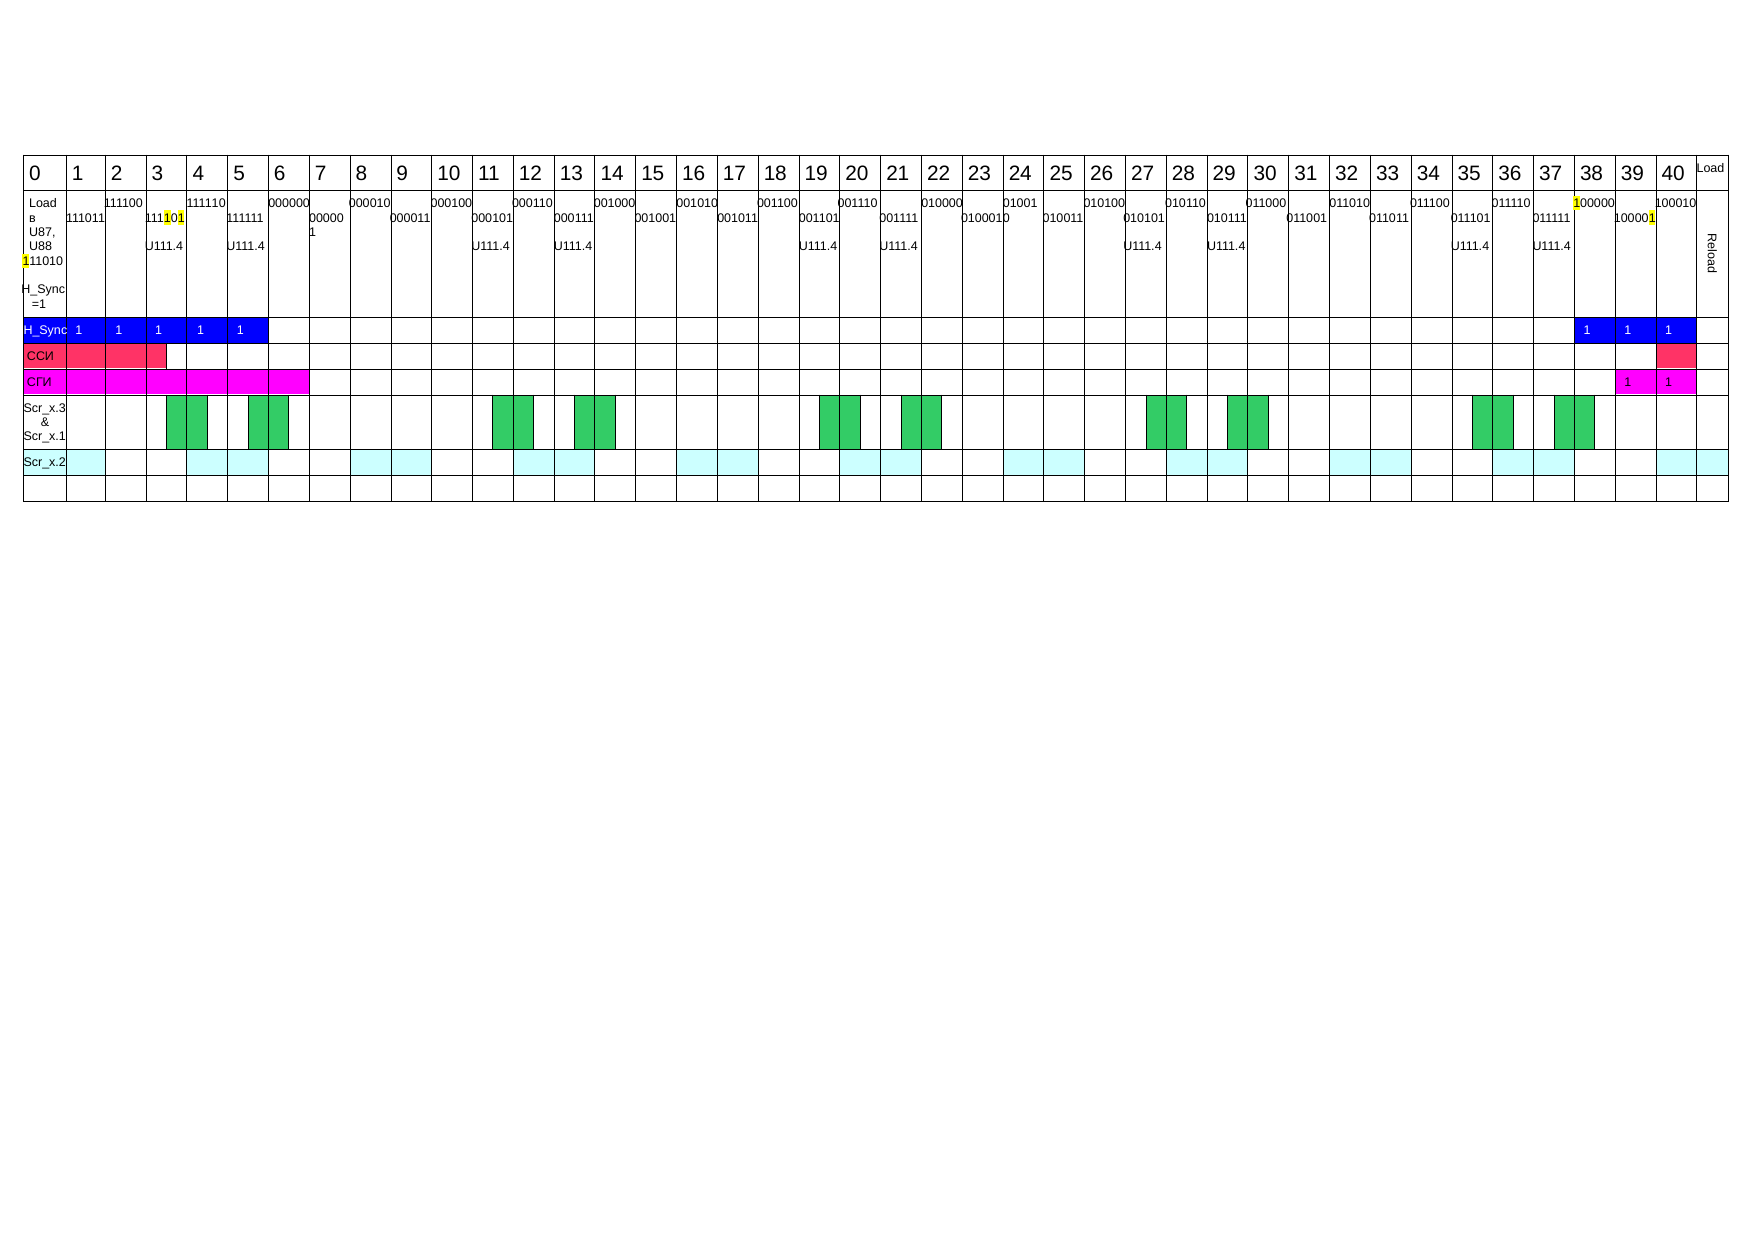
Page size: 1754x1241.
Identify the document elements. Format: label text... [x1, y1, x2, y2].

table_cell [432, 344, 472, 368]
table_cell [922, 344, 962, 368]
table_cell [289, 396, 309, 449]
table_cell 011111 U111.4 [1534, 191, 1574, 317]
table_cell [1371, 318, 1411, 343]
table_cell [636, 344, 676, 368]
table_cell [24, 476, 66, 501]
table_cell [392, 370, 431, 394]
table_cell [1330, 476, 1370, 501]
table_cell [1555, 396, 1574, 449]
table_cell [942, 396, 962, 449]
table_cell [1575, 396, 1594, 449]
table_cell [1044, 344, 1084, 368]
table_cell [1269, 396, 1288, 449]
table_header 14 [595, 156, 635, 190]
table_cell [1453, 370, 1492, 394]
table_cell [1044, 318, 1084, 343]
table_cell [881, 476, 921, 501]
table_cell [228, 396, 248, 449]
table_cell [1534, 344, 1574, 368]
table_header 1 [67, 156, 105, 190]
table_cell [1371, 370, 1411, 394]
table_cell 010001 [963, 191, 1003, 317]
table_cell [1697, 396, 1728, 449]
table_cell [1657, 344, 1696, 368]
table_cell [1289, 396, 1329, 449]
table_cell [147, 476, 186, 501]
table_cell 011001 [1289, 191, 1329, 317]
table_header 30 [1248, 156, 1288, 190]
table_cell Scr_x.2 [24, 450, 66, 475]
table_cell [1493, 318, 1533, 343]
table_cell [67, 344, 105, 368]
table_header 33 [1371, 156, 1411, 190]
table_cell [636, 396, 676, 449]
table_cell [718, 370, 758, 394]
table_cell 011110 [1493, 191, 1533, 317]
table_cell [677, 318, 717, 343]
table_cell 010111 U111.4 [1208, 191, 1247, 317]
table_cell [1167, 476, 1207, 501]
table_cell 000001 [310, 191, 350, 317]
table_cell [840, 344, 880, 368]
table_cell [1697, 450, 1728, 475]
table_cell [1044, 476, 1084, 501]
table_cell [1248, 450, 1288, 475]
table_cell [881, 370, 921, 394]
table_header Load [1697, 156, 1728, 190]
table_cell 111011 [67, 191, 105, 317]
table_header 21 [881, 156, 921, 190]
table_cell [167, 396, 186, 449]
table_cell [1616, 396, 1656, 449]
table_cell [1289, 344, 1329, 368]
table_header 39 [1616, 156, 1656, 190]
table_cell [1514, 396, 1533, 449]
table_cell [1493, 370, 1533, 394]
table_cell [636, 476, 676, 501]
table_cell [1595, 396, 1615, 449]
table_cell [636, 318, 676, 343]
table_cell [718, 318, 758, 343]
table_header 34 [1412, 156, 1452, 190]
table_cell [963, 370, 1003, 394]
table_cell 1 [187, 318, 227, 343]
table_cell [759, 344, 799, 368]
table_cell [1412, 344, 1452, 368]
table_cell Scr_x.3 & Scr_x.1 [24, 396, 66, 449]
table_cell 011100 [1412, 191, 1452, 317]
table_cell [187, 396, 207, 449]
table_cell [1085, 450, 1125, 475]
table_cell [922, 450, 962, 475]
table_cell [1248, 476, 1288, 501]
table_cell [187, 476, 227, 501]
table_header 38 [1575, 156, 1615, 190]
table_cell [514, 344, 554, 368]
table_cell [922, 318, 962, 343]
table_cell [922, 476, 962, 501]
table_cell [514, 450, 554, 475]
table_cell [1167, 450, 1207, 475]
table_cell 000111 U111.4 [555, 191, 594, 317]
table_cell [1208, 396, 1227, 449]
table_cell [759, 318, 799, 343]
table_cell [1126, 396, 1146, 449]
table_header 23 [963, 156, 1003, 190]
table_cell H_Sync [24, 318, 66, 343]
table_cell [1575, 450, 1615, 475]
table_cell [228, 344, 268, 368]
table_cell 1 [1616, 318, 1656, 343]
table_cell [147, 396, 166, 449]
table_cell [1657, 396, 1696, 449]
table_cell [1616, 450, 1656, 475]
table_cell 001011 [718, 191, 758, 317]
table_cell [595, 450, 635, 475]
table_cell [800, 396, 819, 449]
table_cell [351, 370, 391, 394]
table_cell [1453, 476, 1492, 501]
table_cell [963, 318, 1003, 343]
table_cell [1534, 450, 1574, 475]
table_cell [595, 396, 615, 449]
table_cell 1 [1657, 318, 1696, 343]
table_header 37 [1534, 156, 1574, 190]
table_header 11 [473, 156, 513, 190]
table_cell [269, 476, 309, 501]
table_cell [1330, 370, 1370, 394]
table_header 3 [147, 156, 186, 190]
table_cell [1371, 344, 1411, 368]
table_cell 100010 [1657, 191, 1696, 317]
table_cell 100001 [1616, 191, 1656, 317]
table_cell 1 [1575, 318, 1615, 343]
table_cell [1004, 396, 1043, 449]
table_cell [718, 396, 758, 449]
table_cell [392, 318, 431, 343]
table_cell 000101 U111.4 [473, 191, 513, 317]
table_cell 1 [106, 318, 146, 343]
table_cell [555, 344, 594, 368]
table_cell [1697, 318, 1728, 343]
table_cell [1371, 396, 1411, 449]
table_cell [228, 450, 268, 475]
table_cell [1453, 396, 1472, 449]
table_cell [1044, 370, 1084, 394]
table_cell [636, 450, 676, 475]
table_header 24 [1004, 156, 1043, 190]
table_cell [1697, 344, 1728, 368]
table_cell [106, 370, 146, 394]
table_cell [1228, 396, 1247, 449]
table_cell [759, 370, 799, 394]
table_header 12 [514, 156, 554, 190]
table_cell [1126, 450, 1166, 475]
table_cell [1534, 396, 1554, 449]
table_cell [432, 370, 472, 394]
table_cell [1208, 370, 1247, 394]
table_cell [1412, 370, 1452, 394]
table_cell 010011 [1044, 191, 1084, 317]
table_cell [106, 344, 146, 368]
table_cell [187, 344, 227, 368]
table_cell [1453, 450, 1492, 475]
table_cell [187, 450, 227, 475]
table_cell [555, 318, 594, 343]
table_cell [963, 450, 1003, 475]
table_header 0 [24, 156, 66, 190]
table_cell [1004, 318, 1043, 343]
table_cell [67, 396, 105, 449]
table_header 36 [1493, 156, 1533, 190]
table_cell [840, 450, 880, 475]
table_cell ССИ [24, 344, 66, 368]
table_cell [1167, 396, 1186, 449]
table_cell [147, 344, 166, 368]
table_cell 1 [147, 318, 186, 343]
table_cell [1534, 476, 1574, 501]
table_cell [1616, 344, 1656, 368]
table_cell [595, 344, 635, 368]
table_cell [432, 396, 472, 449]
table_cell [187, 370, 227, 394]
table_header 40 [1657, 156, 1696, 190]
table_cell [493, 396, 513, 449]
table_cell [881, 450, 921, 475]
table_cell [106, 476, 146, 501]
table_cell [1248, 318, 1288, 343]
table_cell [1248, 370, 1288, 394]
table_cell [718, 476, 758, 501]
table_cell [392, 344, 431, 368]
table_header 27 [1126, 156, 1166, 190]
table_cell 000010 [351, 191, 391, 317]
table_cell СГИ [24, 370, 66, 394]
table_cell 011101 U111.4 [1453, 191, 1492, 317]
table_cell R e l o a d [1697, 191, 1728, 317]
table_cell [514, 318, 554, 343]
table_cell 111101 U111.4 [147, 191, 186, 317]
table_header 18 [759, 156, 799, 190]
table_header 15 [636, 156, 676, 190]
table_cell [800, 318, 839, 343]
table_cell [1085, 344, 1125, 368]
table_cell 001001 [636, 191, 676, 317]
table_cell [67, 450, 105, 475]
table_cell [1412, 318, 1452, 343]
table_cell [922, 396, 941, 449]
table_cell 1 [1657, 370, 1696, 394]
table_cell [1657, 476, 1696, 501]
table_cell [1473, 396, 1492, 449]
table_header 9 [392, 156, 431, 190]
table_cell [1085, 318, 1125, 343]
table_cell [310, 396, 350, 449]
table_cell [1004, 344, 1043, 368]
table_cell [310, 370, 350, 394]
table_cell 010110 [1167, 191, 1207, 317]
table_cell [555, 476, 594, 501]
table_cell [67, 370, 105, 394]
table_cell [514, 370, 554, 394]
table_cell [473, 396, 492, 449]
table_cell [147, 450, 186, 475]
table_cell [1044, 450, 1084, 475]
table_cell 001100 [759, 191, 799, 317]
table_cell 100000 [1575, 191, 1615, 317]
table_cell [534, 396, 554, 449]
table_cell [595, 370, 635, 394]
table_cell [677, 476, 717, 501]
table_cell [310, 450, 350, 475]
table_cell [473, 318, 513, 343]
table_cell [1004, 450, 1043, 475]
table_cell [759, 450, 799, 475]
table_cell [922, 370, 962, 394]
table_cell [1412, 450, 1452, 475]
table_cell [208, 396, 227, 449]
table_cell [1126, 344, 1166, 368]
table_cell [636, 370, 676, 394]
table_cell [473, 344, 513, 368]
table_cell [1330, 396, 1370, 449]
table_cell 001010 [677, 191, 717, 317]
table_cell [1493, 476, 1533, 501]
table_header 13 [555, 156, 594, 190]
table_cell [514, 396, 533, 449]
table_cell [106, 396, 146, 449]
table_cell [147, 370, 186, 394]
table_cell [310, 318, 350, 343]
table_cell 001110 [840, 191, 880, 317]
table_header 10 [432, 156, 472, 190]
table_cell 111111 U111.4 [228, 191, 268, 317]
table_cell [800, 370, 839, 394]
table_header 2 [106, 156, 146, 190]
table_header 26 [1085, 156, 1125, 190]
table_cell [473, 476, 513, 501]
table_cell [963, 476, 1003, 501]
table_cell [1289, 450, 1329, 475]
table_cell [1493, 344, 1533, 368]
table_header 19 [800, 156, 839, 190]
table_cell [555, 370, 594, 394]
table_cell [351, 450, 391, 475]
table_cell [840, 396, 860, 449]
table_cell 000110 [514, 191, 554, 317]
table_cell 000100 [432, 191, 472, 317]
table_cell [861, 396, 880, 449]
table_cell [1004, 370, 1043, 394]
table_cell [1289, 318, 1329, 343]
table_cell [432, 450, 472, 475]
table_cell Load в U87,U88 111010 H_Sync =1 [24, 191, 66, 317]
table_cell [1493, 396, 1513, 449]
table_cell [1187, 396, 1207, 449]
table_cell [1147, 396, 1166, 449]
table_cell [1085, 396, 1125, 449]
table_header 16 [677, 156, 717, 190]
table_cell [1126, 476, 1166, 501]
table_cell 011000 [1248, 191, 1288, 317]
table_cell [963, 396, 1003, 449]
table_header 29 [1208, 156, 1247, 190]
table_header 6 [269, 156, 309, 190]
table_cell [1575, 370, 1615, 394]
table_header 17 [718, 156, 758, 190]
table_cell [1330, 318, 1370, 343]
table_cell 010000 [922, 191, 962, 317]
table_cell [1248, 344, 1288, 368]
table_cell [1657, 450, 1696, 475]
table_cell [269, 318, 309, 343]
table_cell [555, 450, 594, 475]
table_cell [881, 396, 901, 449]
table_cell [1289, 370, 1329, 394]
table_cell 001101 U111.4 [800, 191, 839, 317]
table_cell 1 [228, 318, 268, 343]
table_cell [351, 476, 391, 501]
table_cell [1575, 476, 1615, 501]
table_cell [595, 476, 635, 501]
table_cell [1697, 476, 1728, 501]
table_cell [1167, 344, 1207, 368]
table_cell [1208, 450, 1247, 475]
table_cell [1575, 344, 1615, 368]
table_cell [820, 396, 839, 449]
table_cell [963, 344, 1003, 368]
table_cell 001000 [595, 191, 635, 317]
table_cell 001111 U111.4 [881, 191, 921, 317]
table_cell [1126, 370, 1166, 394]
table_cell [1412, 476, 1452, 501]
table_cell [1697, 370, 1728, 394]
table_cell [840, 370, 880, 394]
table_header 22 [922, 156, 962, 190]
table_cell [1004, 476, 1043, 501]
table_cell [1330, 450, 1370, 475]
table_cell [269, 370, 309, 394]
table_cell [1534, 370, 1574, 394]
table_cell [677, 370, 717, 394]
table_cell 010010 [1004, 191, 1043, 317]
table_cell [1371, 450, 1411, 475]
table_cell [677, 450, 717, 475]
table_cell [1371, 476, 1411, 501]
table_header 20 [840, 156, 880, 190]
table_cell [351, 344, 391, 368]
table_cell [269, 450, 309, 475]
table_header 28 [1167, 156, 1207, 190]
table_cell [1289, 476, 1329, 501]
table_cell [351, 396, 391, 449]
table_cell [902, 396, 921, 449]
table_cell [1208, 476, 1247, 501]
table_header 31 [1289, 156, 1329, 190]
table_cell [1493, 450, 1533, 475]
table_cell [595, 318, 635, 343]
table_cell [167, 344, 186, 368]
table_cell [249, 396, 268, 449]
table_header 25 [1044, 156, 1084, 190]
table_cell [759, 396, 799, 449]
table_cell [881, 318, 921, 343]
table_cell [1616, 476, 1656, 501]
table_cell [881, 344, 921, 368]
table_cell [269, 396, 288, 449]
table_cell 111100 [106, 191, 146, 317]
table_cell 000011 [392, 191, 431, 317]
table_cell [228, 370, 268, 394]
table_cell [473, 370, 513, 394]
table_cell [310, 344, 350, 368]
table_cell 011010 [1330, 191, 1370, 317]
table_cell [1412, 396, 1452, 449]
table_cell [840, 476, 880, 501]
table_cell 000000 [269, 191, 309, 317]
table_cell [473, 450, 513, 475]
table_cell [269, 344, 309, 368]
table_cell [677, 396, 717, 449]
table_cell [514, 476, 554, 501]
table_cell [106, 450, 146, 475]
table_cell [616, 396, 635, 449]
table_cell [1330, 344, 1370, 368]
table_cell 1 [67, 318, 105, 343]
table_cell [228, 476, 268, 501]
table_cell [1085, 370, 1125, 394]
table_cell [432, 318, 472, 343]
table_cell [1248, 396, 1268, 449]
table_cell [1453, 344, 1492, 368]
table_cell [67, 476, 105, 501]
table_header 32 [1330, 156, 1370, 190]
table_header 5 [228, 156, 268, 190]
table_cell [1085, 476, 1125, 501]
table_cell [351, 318, 391, 343]
table_cell [1453, 318, 1492, 343]
table_cell [1167, 370, 1207, 394]
table_cell [1044, 396, 1084, 449]
table_cell [392, 396, 431, 449]
table_cell 111110 [187, 191, 227, 317]
table_cell 010100 [1085, 191, 1125, 317]
table_cell [800, 476, 839, 501]
table_cell [392, 476, 431, 501]
table_cell [310, 476, 350, 501]
table_cell 1 [1616, 370, 1656, 394]
table_cell [555, 396, 574, 449]
table_cell [677, 344, 717, 368]
table_cell [718, 450, 758, 475]
table_cell 011011 [1371, 191, 1411, 317]
table_cell [840, 318, 880, 343]
table_cell [1126, 318, 1166, 343]
table_cell [800, 344, 839, 368]
table_cell [575, 396, 594, 449]
table_cell [800, 450, 839, 475]
table_cell [1534, 318, 1574, 343]
table_cell [1167, 318, 1207, 343]
table_cell [432, 476, 472, 501]
table_cell 010101 U111.4 [1126, 191, 1166, 317]
table_header 8 [351, 156, 391, 190]
table_header 7 [310, 156, 350, 190]
table_cell [392, 450, 431, 475]
table_header 35 [1453, 156, 1492, 190]
table_cell [1208, 344, 1247, 368]
table_cell [718, 344, 758, 368]
table_cell [1208, 318, 1247, 343]
table_header 4 [187, 156, 227, 190]
table_cell [759, 476, 799, 501]
